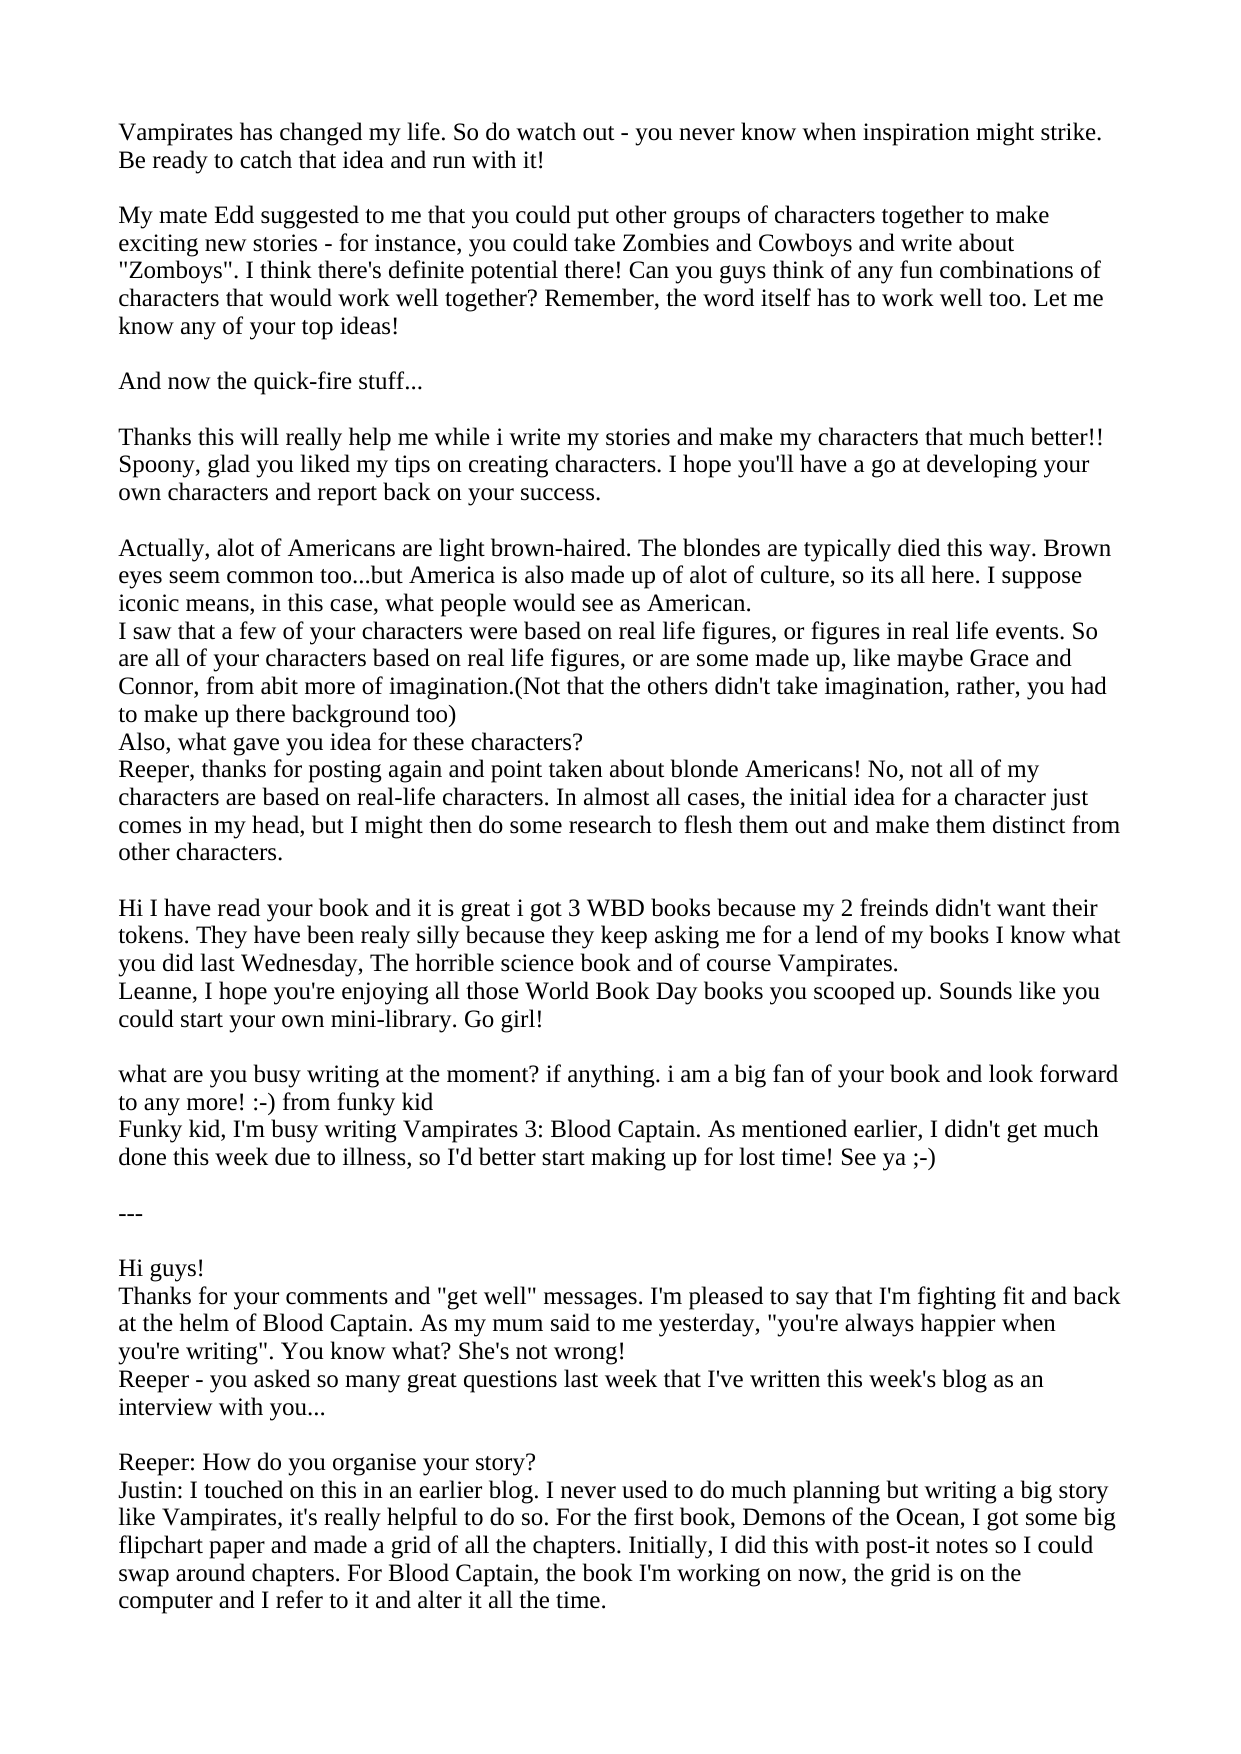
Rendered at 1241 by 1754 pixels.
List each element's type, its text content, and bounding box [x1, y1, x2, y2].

text Hi guys! [118, 1254, 1122, 1282]
text My mate Edd suggested to me that you could put other groups of characters together to make exciting new stories - for instance, you could take Zombies and Cowboys and write about "Zomboys". I think there's definite potential there! Can you guys think of any fun combinations of characters that would work well together? Remember, the word itself has to work well too. Let me know any of your top ideas! [118, 201, 1122, 340]
text Vampirates has changed my life. So do watch out - you never know when inspiration might strike. Be ready to catch that idea and run with it! [118, 118, 1122, 173]
text And now the quick-fire stuff... [118, 367, 1122, 395]
text Funky kid, I'm busy writing Vampirates 3: Blood Captain. As mentioned earlier, I didn't get much done this week due to illness, so I'd better start making up for lost time! See ya ;-) [118, 1116, 1122, 1171]
text Thanks this will really help me while i write my stories and make my characters that much better!! [118, 423, 1122, 451]
text what are you busy writing at the moment? if anything. i am a big fan of your book and look forward to any more! :-) from funky kid [118, 1060, 1122, 1116]
text Justin: I touched on this in an earlier blog. I never used to do much planning but writing a big story like Vampirates, it's really helpful to do so. For the first book, Demons of the Ocean, I got some big flipchart paper and made a grid of all the chapters. Initially, I did this with post-it notes so I could swap around chapters. For Blood Captain, the book I'm working on now, the grid is on the computer and I refer to it and alter it all the time. [118, 1476, 1122, 1614]
text Actually, alot of Americans are light brown-haired. The blondes are typically died this way. Brown eyes seem common too...but America is also made up of alot of culture, so its all here. I suppose iconic means, in this case, what people would see as American. [118, 534, 1122, 617]
text Leanne, I hope you're enjoying all those World Book Day books you scooped up. Sounds like you could start your own mini-library. Go girl! [118, 977, 1122, 1032]
text --- [118, 1199, 1122, 1226]
text Reeper, thanks for posting again and point taken about blonde Americans! No, not all of my characters are based on real-life characters. In almost all cases, the initial idea for a character just comes in my head, but I might then do some research to flesh them out and make them distinct from other characters. [118, 755, 1122, 866]
text Thanks for your comments and "get well" messages. I'm pleased to say that I'm fighting fit and back at the helm of Blood Captain. As my mum said to me yesterday, "you're always happier when you're writing". You know what? She's not wrong! [118, 1282, 1122, 1365]
text Also, what gave you idea for these characters? [118, 728, 1122, 755]
text Spoony, glad you liked my tips on creating characters. I hope you'll have a go at developing your own characters and report back on your success. [118, 451, 1122, 506]
text I saw that a few of your characters were based on real life figures, or figures in real life events. So are all of your characters based on real life figures, or are some made up, like maybe Grace and Connor, from abit more of imagination.(Not that the others didn't take imagination, rather, you had to make up there background too) [118, 617, 1122, 728]
text Reeper - you asked so many great questions last week that I've written this week's blog as an interview with you... [118, 1365, 1122, 1420]
text Hi I have read your book and it is great i got 3 WBD books because my 2 freinds didn't want their tokens. They have been realy silly because they keep asking me for a lend of my books I know what you did last Wednesday, The horrible science book and of course Vampirates. [118, 894, 1122, 977]
text Reeper: How do you organise your story? [118, 1448, 1122, 1476]
